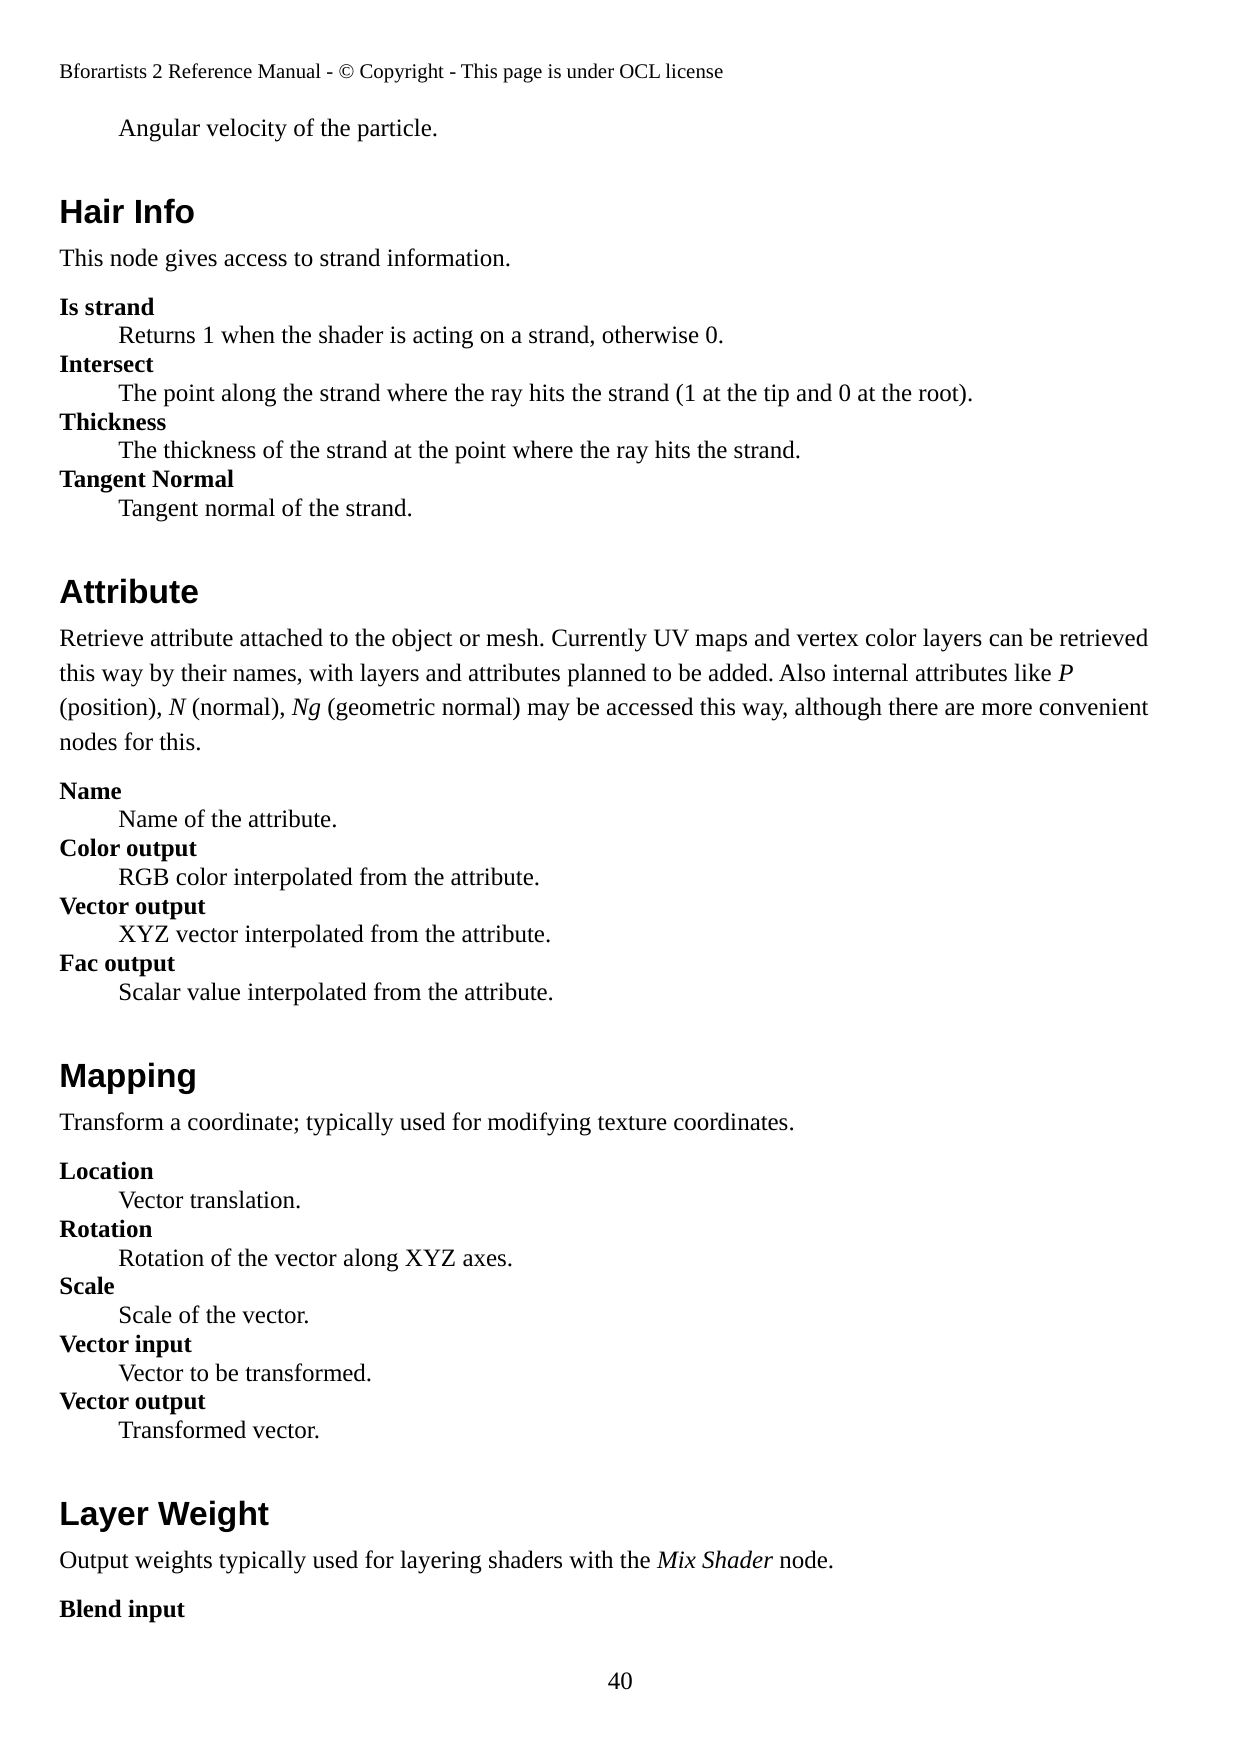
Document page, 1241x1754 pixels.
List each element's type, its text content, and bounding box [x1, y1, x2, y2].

list Scalar value interpolated from the attribute. [118, 977, 1181, 1006]
subtitle Is strand [59, 292, 1181, 321]
subtitle Thickness [59, 407, 1181, 436]
list Name of the attribute. [118, 804, 1181, 833]
list Transformed vector. [118, 1415, 1181, 1444]
text This node gives access to strand information. [59, 243, 1181, 272]
subtitle Attribute [59, 572, 1181, 611]
subtitle Tangent Normal [59, 464, 1181, 493]
subtitle Mapping [59, 1056, 1181, 1095]
subtitle Layer Weight [59, 1494, 1181, 1533]
list XYZ vector interpolated from the attribute. [118, 919, 1181, 948]
subtitle Intersect [59, 349, 1181, 378]
list Vector to be transformed. [118, 1358, 1181, 1386]
subtitle Scale [59, 1271, 1181, 1300]
list Rotation of the vector along XYZ axes. [118, 1243, 1181, 1271]
subtitle Vector output [59, 891, 1181, 919]
subtitle Fac output [59, 948, 1181, 977]
list The thickness of the strand at the point where the ray hits the strand. [118, 436, 1181, 464]
list Angular velocity of the particle. [118, 113, 1181, 141]
text Retrieve attribute attached to the object or mesh. Currently UV maps and vertex color layers can be retrieved this way by their names, with layers and attributes planned to be added. Also internal attributes like P (position), N (normal), Ng (geometric normal) may be accessed this way, although there are more convenient nodes for this. [59, 623, 1181, 756]
list RGB color interpolated from the attribute. [118, 862, 1181, 891]
text Output weights typically used for layering shaders with the Mix Shader node. [59, 1545, 1181, 1574]
subtitle Blend input [59, 1594, 1181, 1623]
subtitle Vector input [59, 1329, 1181, 1358]
subtitle Name [59, 776, 1181, 804]
subtitle Rotation [59, 1214, 1181, 1243]
list Tangent normal of the strand. [118, 493, 1181, 522]
subtitle Color output [59, 833, 1181, 862]
list Returns 1 when the shader is acting on a strand, otherwise 0. [118, 321, 1181, 349]
subtitle Hair Info [59, 192, 1181, 230]
text Transform a coordinate; typically used for modifying texture coordinates. [59, 1107, 1181, 1136]
subtitle Vector output [59, 1386, 1181, 1415]
list Vector translation. [118, 1185, 1181, 1214]
list Scale of the vector. [118, 1300, 1181, 1329]
list The point along the strand where the ray hits the strand (1 at the tip and 0 at the root). [118, 378, 1181, 407]
subtitle Location [59, 1156, 1181, 1185]
